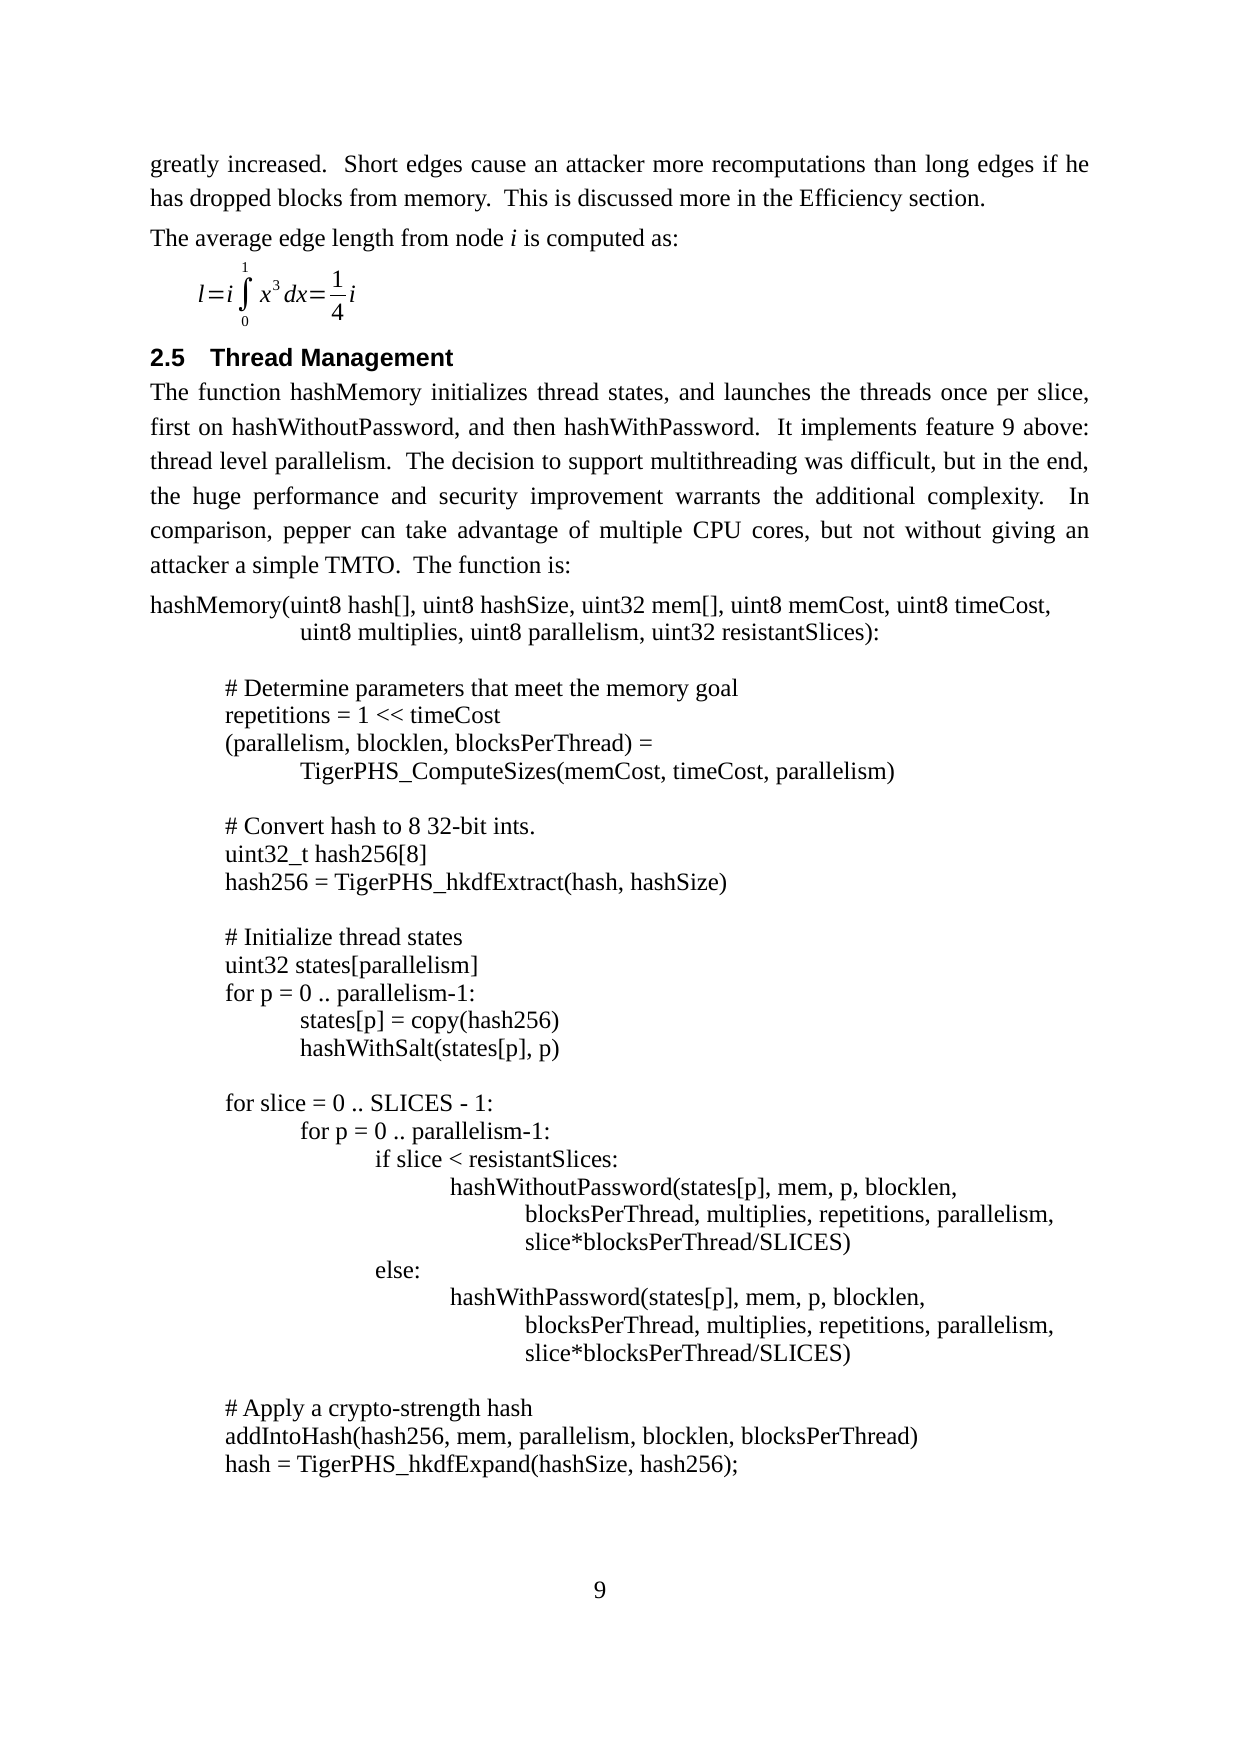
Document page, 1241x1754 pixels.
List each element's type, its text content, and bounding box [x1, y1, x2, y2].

text # Convert hash to 8 32-bit ints. [150, 812, 1091, 840]
text for p = 0 .. parallelism-1: [150, 1117, 1091, 1145]
text hash = TigerPHS_hkdfExpand(hashSize, hash256); [150, 1450, 1091, 1477]
text hashWithSalt(states[p], p) [150, 1034, 1091, 1062]
text for slice = 0 .. SLICES - 1: [150, 1089, 1091, 1117]
text The average edge length from node i is computed as: [150, 224, 1091, 252]
text for p = 0 .. parallelism-1: [150, 979, 1091, 1006]
text # Apply a crypto-strength hash [150, 1394, 1091, 1422]
text (parallelism, blocklen, blocksPerThread) = [150, 729, 1091, 757]
text uint8 multiplies, uint8 parallelism, uint32 resistantSlices): [150, 618, 1091, 646]
text blocksPerThread, multiplies, repetitions, parallelism, [150, 1311, 1091, 1339]
text uint32 states[parallelism] [150, 951, 1091, 979]
text repetitions = 1 << timeCost [150, 702, 1091, 729]
text hash256 = TigerPHS_hkdfExtract(hash, hashSize) [150, 868, 1091, 896]
text greatly increased. Short edges cause an attacker more recomputations than long edges if he has dropped blocks from memory. This is discussed more in the Efficiency section. [150, 150, 1091, 212]
text hashWithPassword(states[p], mem, p, blocklen, [150, 1283, 1091, 1311]
text states[p] = copy(hash256) [150, 1006, 1091, 1034]
text hashWithoutPassword(states[p], mem, p, blocklen, [150, 1173, 1091, 1200]
text slice*blocksPerThread/SLICES) [150, 1339, 1091, 1367]
text hashMemory(uint8 hash[], uint8 hashSize, uint32 mem[], uint8 memCost, uint8 timeCost, [150, 591, 1091, 618]
text blocksPerThread, multiplies, repetitions, parallelism, [150, 1200, 1091, 1228]
text # Initialize thread states [150, 923, 1091, 951]
text The function hashMemory initializes thread states, and launches the threads once per slice, first on hashWithoutPassword, and then hashWithPassword. It implements feature 9 above: thread level parallelism. The decision to support multithreading was difficult, but in the end, the huge performance and security improvement warrants the additional complexity. In comparison, pepper can take advantage of multiple CPU cores, but not without giving an attacker a simple TMTO. The function is: [150, 378, 1091, 579]
text else: [150, 1256, 1091, 1283]
text if slice < resistantSlices: [150, 1145, 1091, 1173]
text addIntoHash(hash256, mem, parallelism, blocklen, blocksPerThread) [150, 1422, 1091, 1450]
subtitle Thread Management [150, 343, 1091, 371]
text # Determine parameters that meet the memory goal [150, 674, 1091, 702]
text uint32_t hash256[8] [150, 840, 1091, 868]
text slice*blocksPerThread/SLICES) [150, 1228, 1091, 1256]
text TigerPHS_ComputeSizes(memCost, timeCost, parallelism) [150, 757, 1091, 785]
